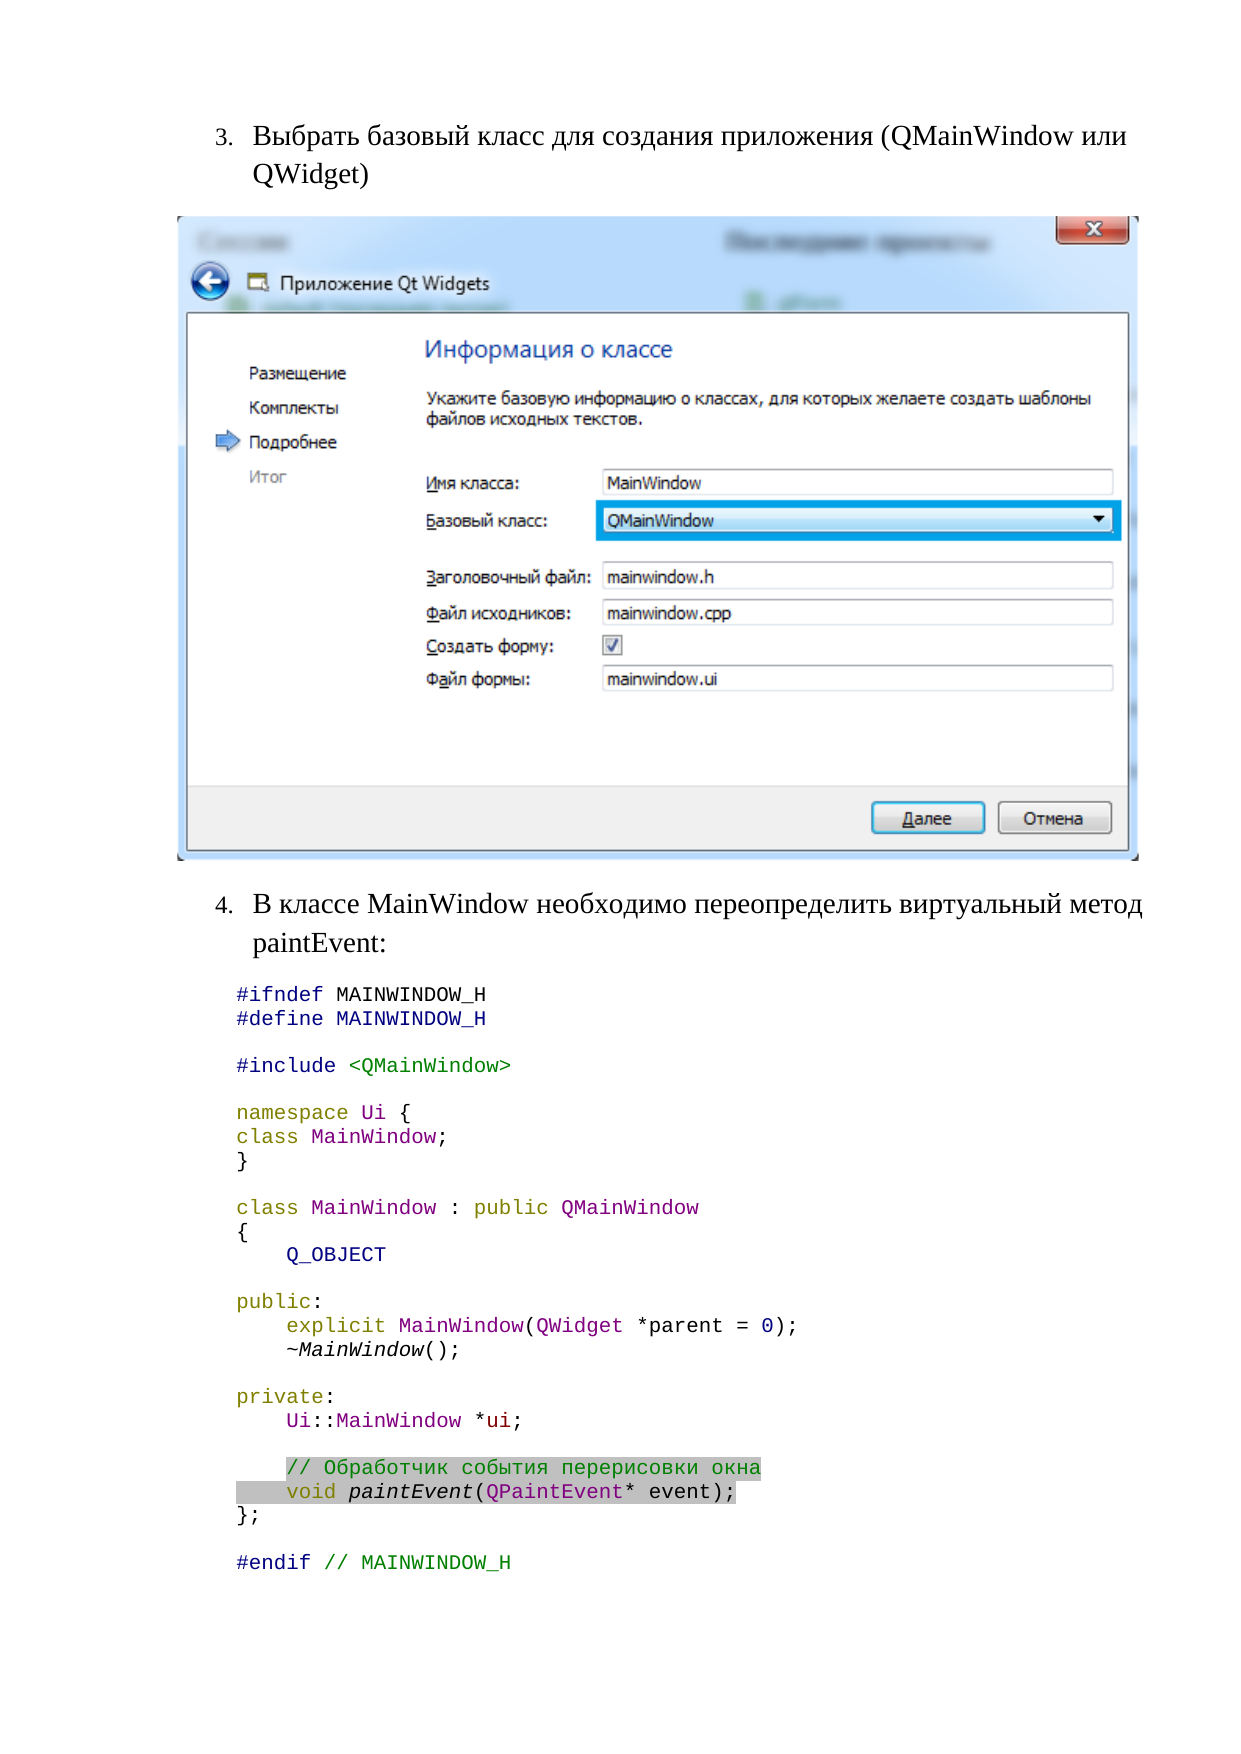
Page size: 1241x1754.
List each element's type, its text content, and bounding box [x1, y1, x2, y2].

text #define MAINWINDOW_H [236, 1008, 1152, 1031]
text Q_OBJECT [236, 1244, 1152, 1268]
text #include <QMainWindow> [236, 1055, 1152, 1079]
text explicit MainWindow(QWidget *parent = 0); [236, 1315, 1152, 1339]
text }; [236, 1504, 1152, 1528]
text // Обработчик события перерисовки окна [236, 1457, 1152, 1481]
text #ifndef MAINWINDOW_H [236, 984, 1152, 1008]
text public: [236, 1292, 1152, 1315]
text class MainWindow : public QMainWindow [236, 1197, 1152, 1221]
picture [177, 216, 1139, 861]
text ~MainWindow(); [236, 1339, 1152, 1362]
text Ui::MainWindow *ui; [236, 1410, 1152, 1433]
text void paintEvent(QPaintEvent* event); [236, 1481, 1152, 1504]
text class MainWindow; [236, 1126, 1152, 1150]
list #endif // MAINWINDOW_H [236, 1552, 1152, 1575]
text private: [236, 1386, 1152, 1410]
text { [236, 1221, 1152, 1244]
text namespace Ui { [236, 1102, 1152, 1126]
list Выбрать базовый класс для создания приложения (QMainWindow или QWidget) [215, 118, 1152, 190]
list В классе MainWindow необходимо переопределить виртуальный метод paintEvent: [215, 886, 1152, 958]
text } [236, 1150, 1152, 1173]
